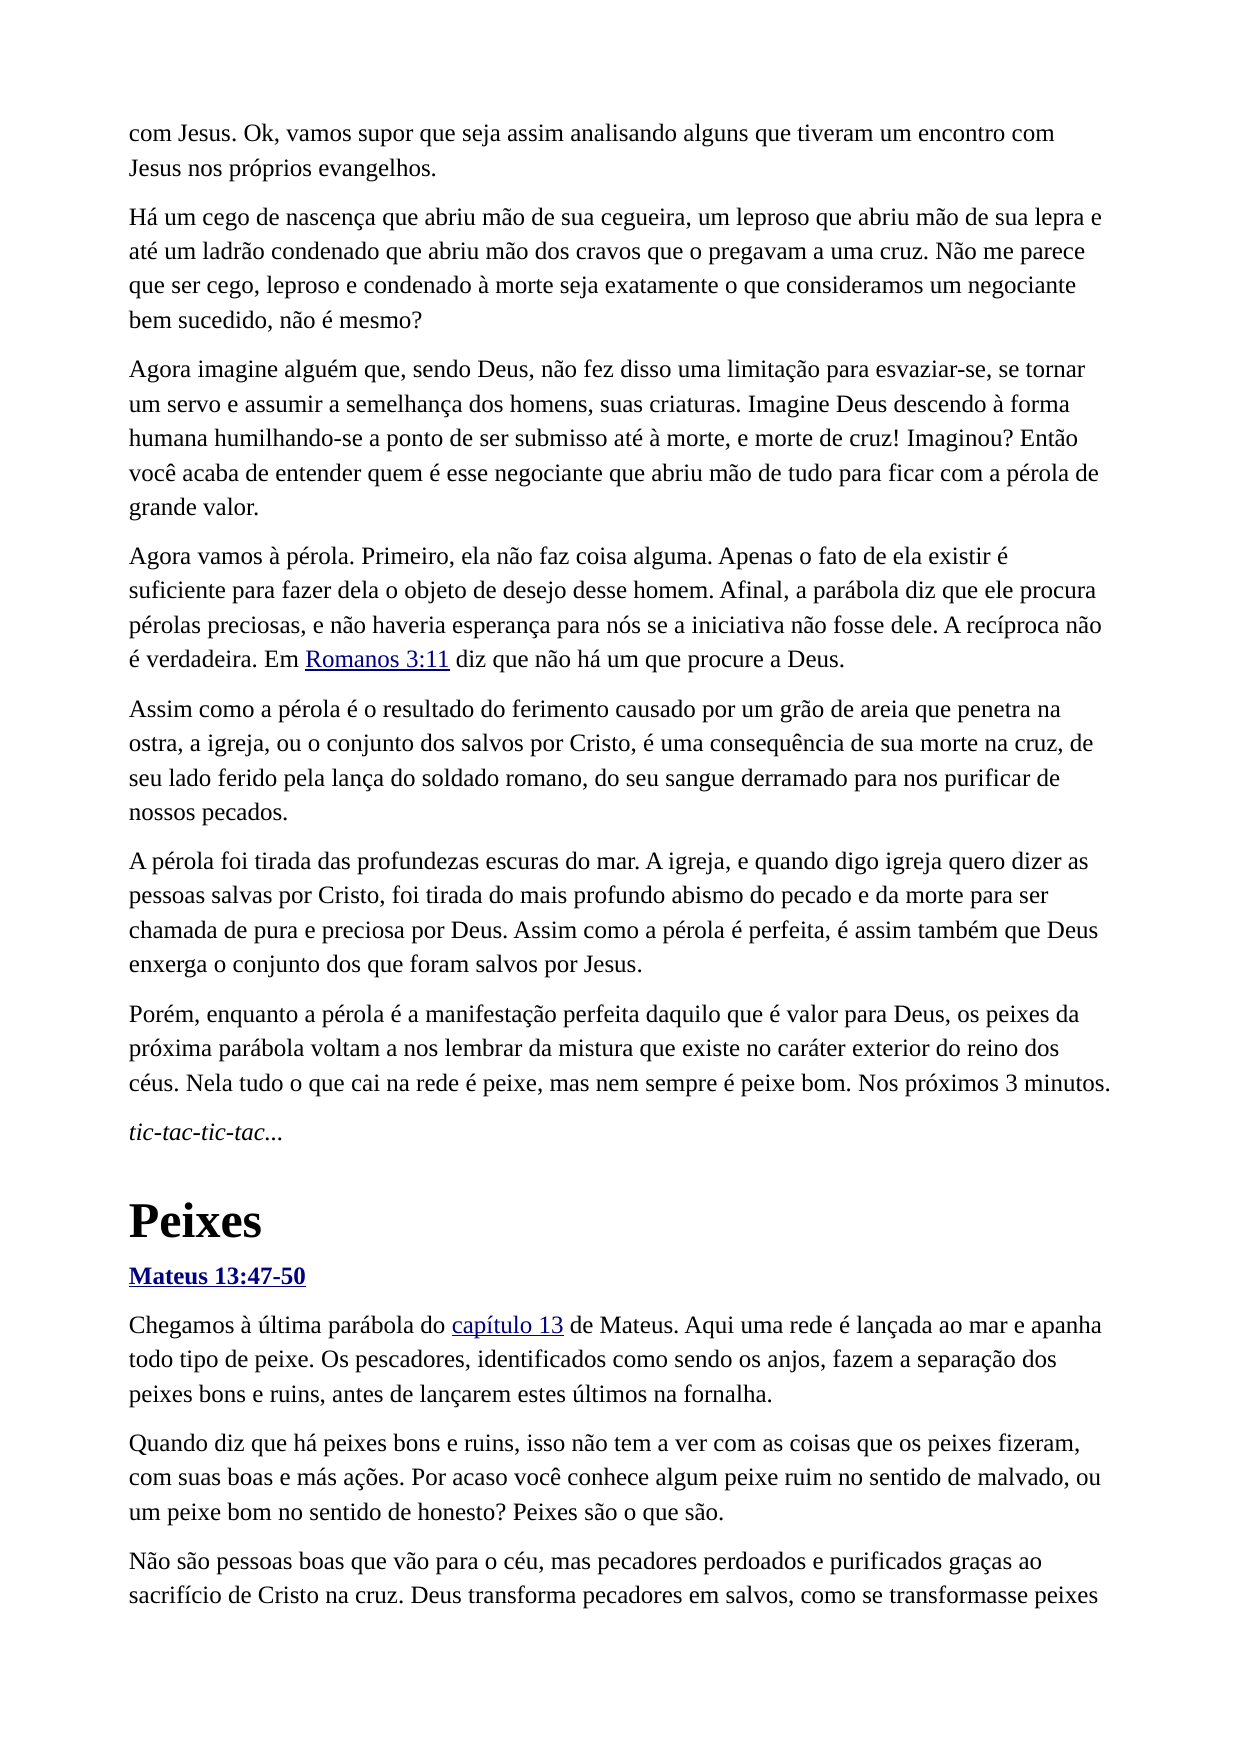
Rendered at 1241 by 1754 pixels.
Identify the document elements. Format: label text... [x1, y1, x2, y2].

text Há um cego de nascença que abriu mão de sua cegueira, um leproso que abriu mão de sua lepra e até um ladrão condenado que abriu mão dos cravos que o pregavam a uma cruz. Não me parece que ser cego, leproso e condenado à morte seja exatamente o que consideramos um negociante bem sucedido, não é mesmo? [129, 202, 1111, 334]
text Assim como a pérola é o resultado do ferimento causado por um grão de areia que penetra na ostra, a igreja, ou o conjunto dos salvos por Cristo, é uma consequência de sua morte na cruz, de seu lado ferido pela lança do soldado romano, do seu sangue derramado para nos purificar de nossos pecados. [129, 694, 1111, 826]
text Mateus 13:47-50 [129, 1261, 1111, 1289]
text Quando diz que há peixes bons e ruins, isso não tem a ver com as coisas que os peixes fizeram, com suas boas e más ações. Por acaso você conhece algum peixe ruim no sentido de malvado, ou um peixe bom no sentido de honesto? Peixes são o que são. [129, 1428, 1111, 1526]
text tic-tac-tic-tac... [129, 1117, 1111, 1145]
text Não são pessoas boas que vão para o céu, mas pecadores perdoados e purificados graças ao sacrifício de Cristo na cruz. Deus transforma pecadores em salvos, como se transformasse peixes [129, 1546, 1111, 1609]
text com Jesus. Ok, vamos supor que seja assim analisando alguns que tiveram um encontro com Jesus nos próprios evangelhos. [129, 118, 1111, 181]
subtitle Peixes [129, 1191, 1111, 1248]
text A pérola foi tirada das profundezas escuras do mar. A igreja, e quando digo igreja quero dizer as pessoas salvas por Cristo, foi tirada do mais profundo abismo do pecado e da morte para ser chamada de pura e preciosa por Deus. Assim como a pérola é perfeita, é assim também que Deus enxerga o conjunto dos que foram salvos por Jesus. [129, 846, 1111, 978]
text Chegamos à última parábola do capítulo 13 de Mateus. Aqui uma rede é lançada ao mar e apanha todo tipo de peixe. Os pescadores, identificados como sendo os anjos, fazem a separação dos peixes bons e ruins, antes de lançarem estes últimos na fornalha. [129, 1310, 1111, 1407]
text Porém, enquanto a pérola é a manifestação perfeita daquilo que é valor para Deus, os peixes da próxima parábola voltam a nos lembrar da mistura que existe no caráter exterior do reino dos céus. Nela tudo o que cai na rede é peixe, mas nem sempre é peixe bom. Nos próximos 3 minutos. [129, 999, 1111, 1096]
text Agora vamos à pérola. Primeiro, ela não faz coisa alguma. Apenas o fato de ela existir é suficiente para fazer dela o objeto de desejo desse homem. Afinal, a parábola diz que ele procura pérolas preciosas, e não haveria esperança para nós se a iniciativa não fosse dele. A recíproca não é verdadeira. Em Romanos 3:11 diz que não há um que procure a Deus. [129, 541, 1111, 673]
text Agora imagine alguém que, sendo Deus, não fez disso uma limitação para esvaziar-se, se tornar um servo e assumir a semelhança dos homens, suas criaturas. Imagine Deus descendo à forma humana humilhando-se a ponto de ser submisso até à morte, e morte de cruz! Imaginou? Então você acaba de entender quem é esse negociante que abriu mão de tudo para ficar com a pérola de grande valor. [129, 354, 1111, 521]
